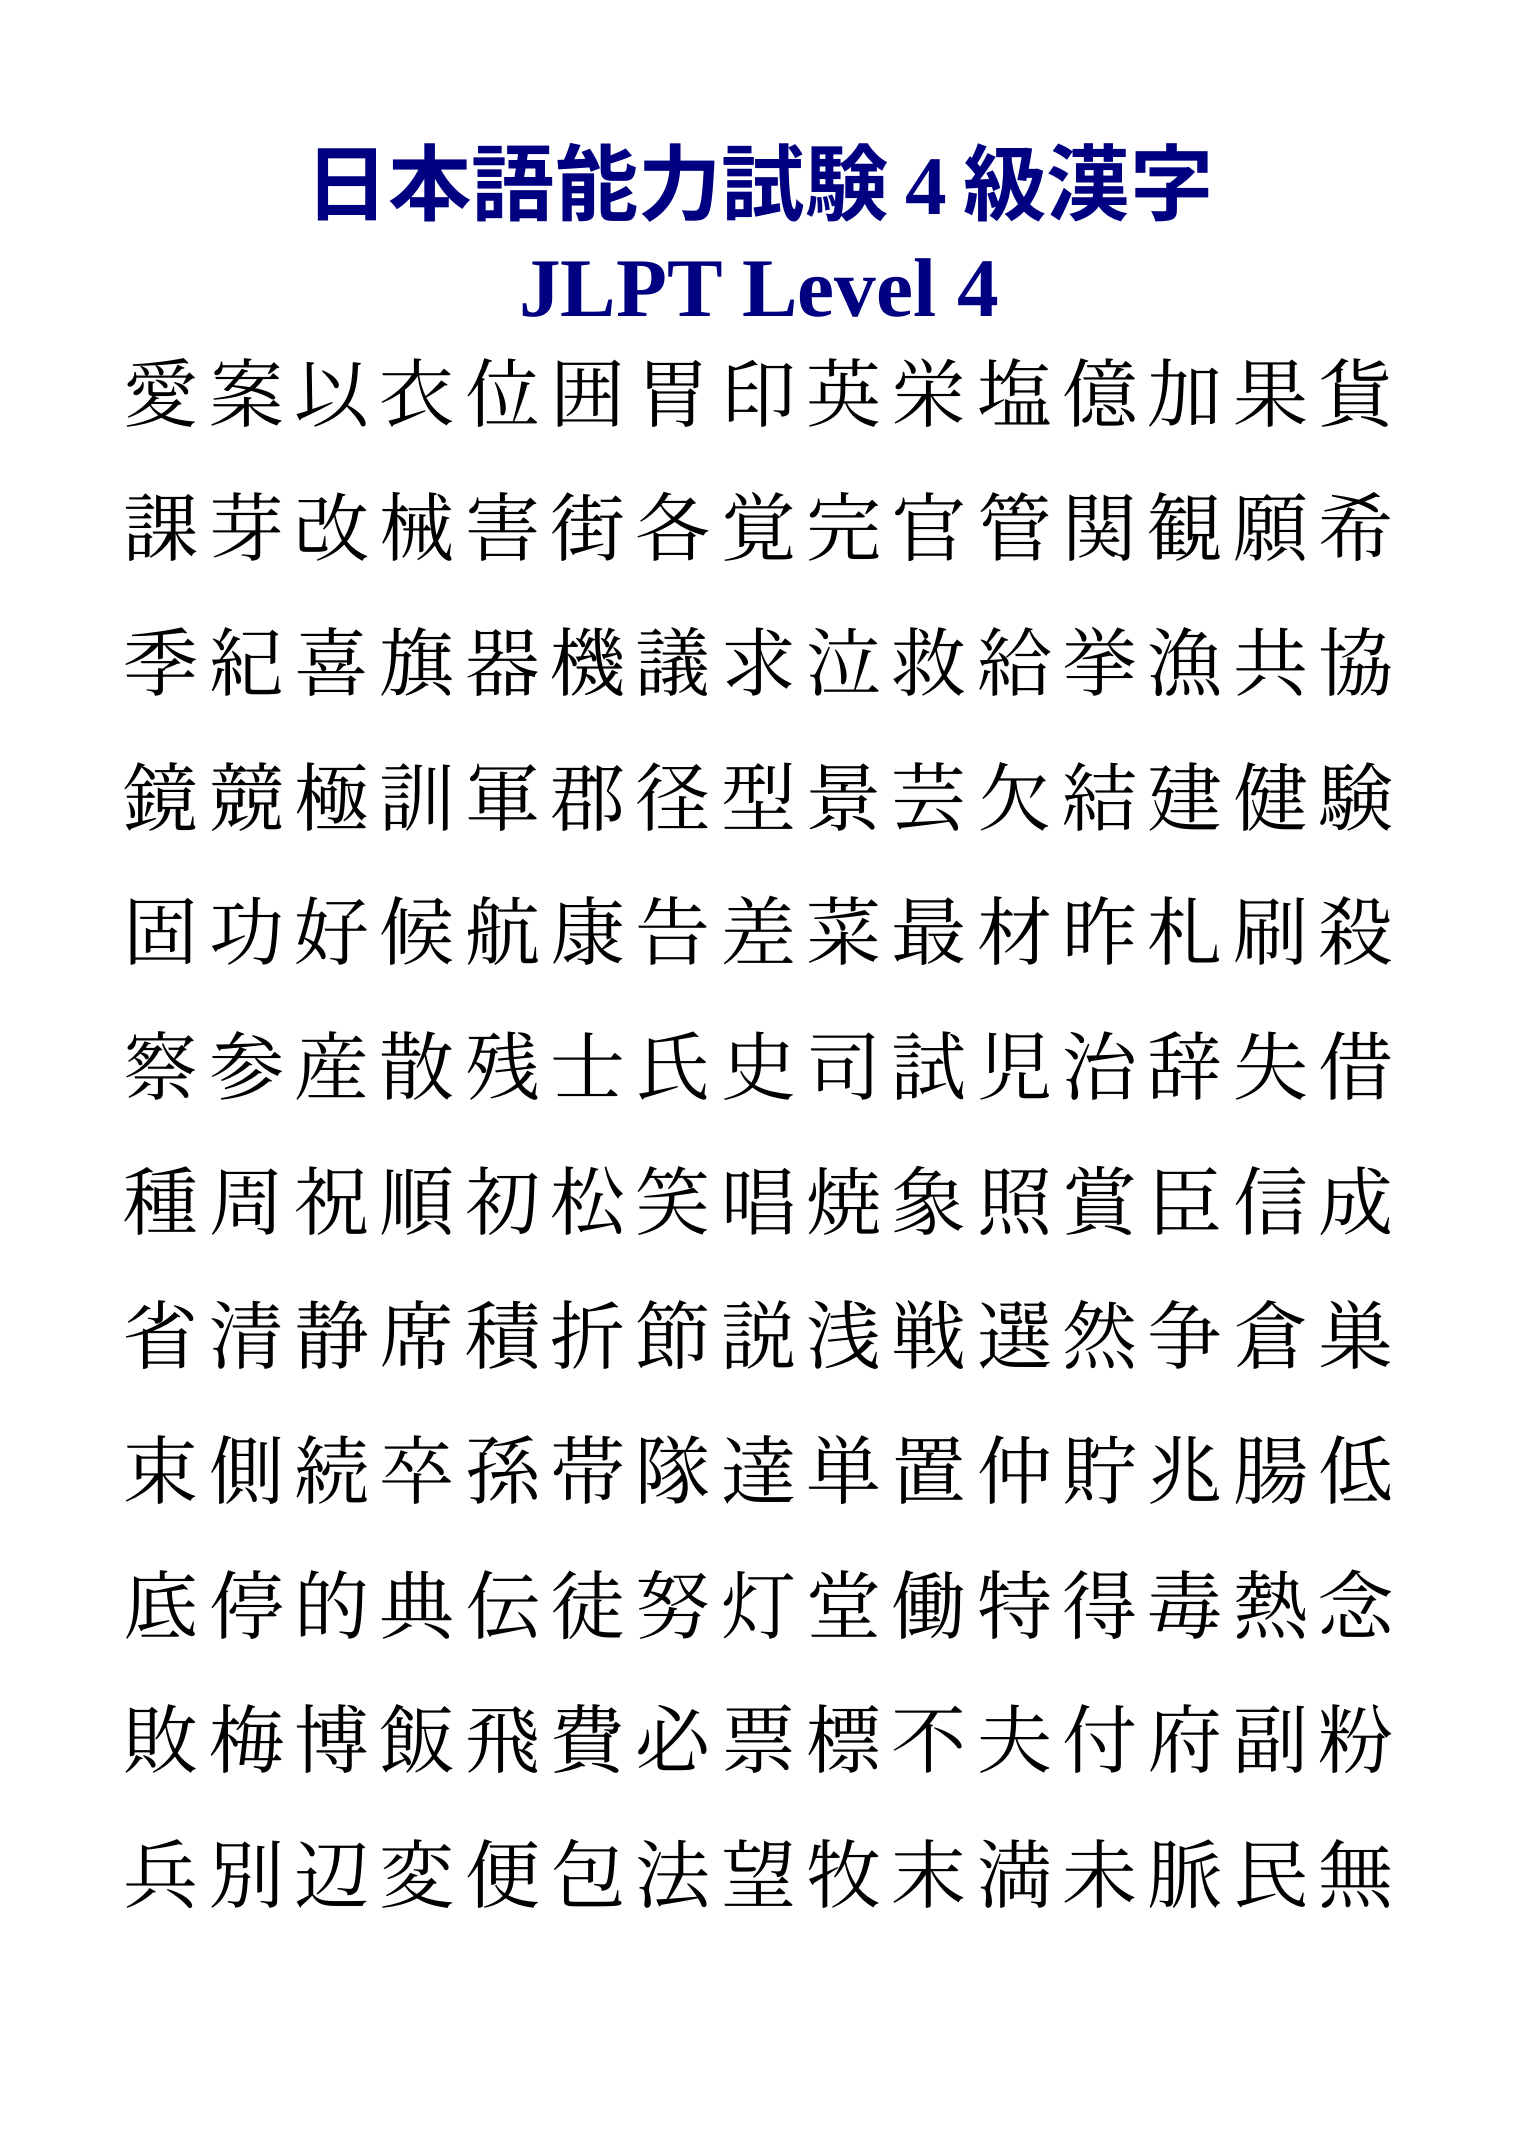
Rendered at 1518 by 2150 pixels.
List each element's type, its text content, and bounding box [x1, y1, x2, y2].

title 日本語能力試験4級漢字 [118, 118, 1399, 239]
title JLPT Level 4 [118, 239, 1399, 334]
text 愛案以衣位囲胃印英栄塩億加果貨課芽改械害街各覚完官管関観願希季紀喜旗器機議求泣救給挙漁共協鏡競極訓軍郡径型景芸欠結建健験固功好候航康告差菜最材昨札刷殺察参産散残士氏史司試児治辞失借種周祝順初松笑唱焼象照賞臣信成省清静席積折節説浅戦選然争倉巣束側続卒孫帯隊達単置仲貯兆腸低底停的典伝徒努灯堂働特得毒熱念敗梅博飯飛費必票標不夫付府副粉兵別辺変便包法望牧末満未脈民無 [118, 334, 1399, 1924]
